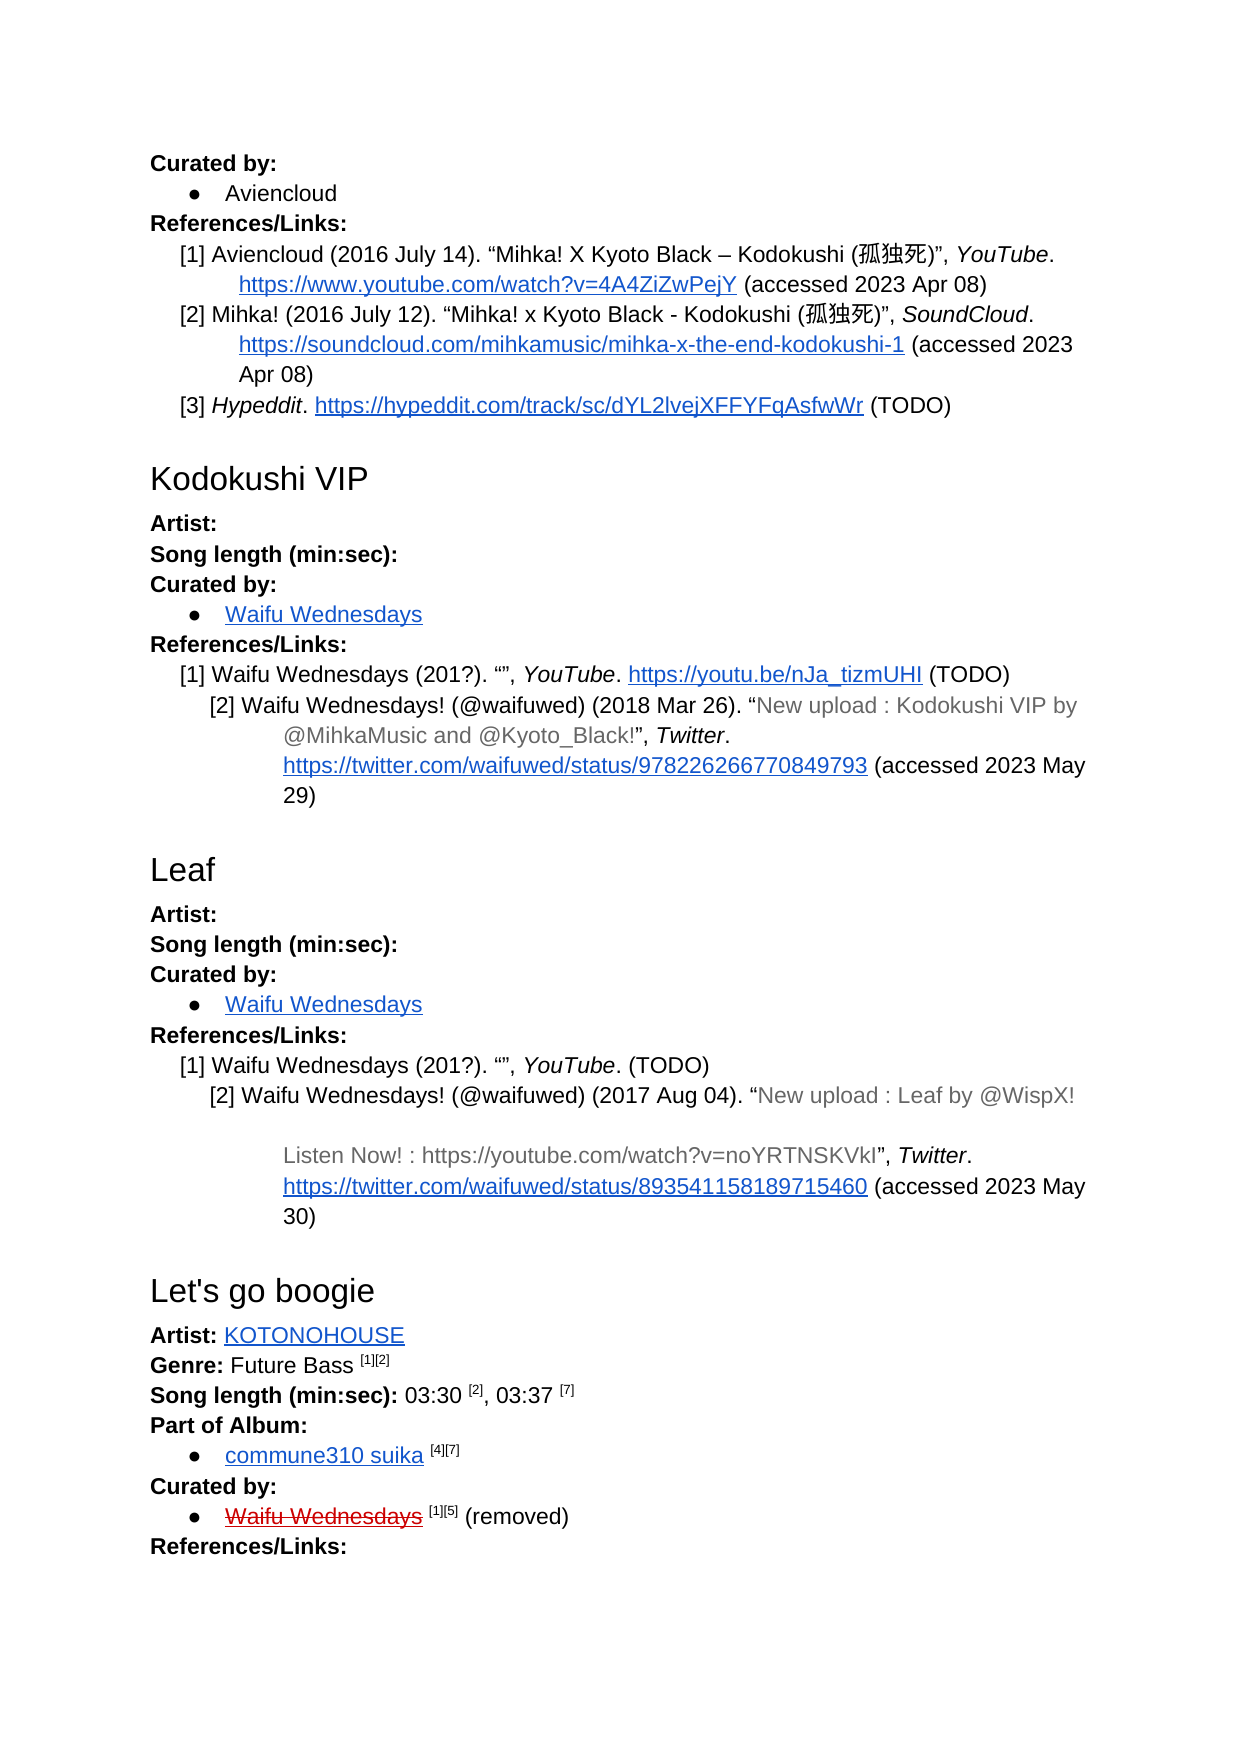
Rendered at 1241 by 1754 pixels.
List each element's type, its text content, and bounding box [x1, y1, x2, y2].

text References/Links: [150, 210, 1090, 237]
subtitle Leaf [150, 850, 1090, 888]
list commune310 suika [4][7] [187, 1442, 1090, 1469]
text Artist: [150, 901, 1090, 927]
text Song length (min:sec): [150, 931, 1090, 957]
text [1] Waifu Wednesdays (201?). “”, YouTube. https://youtu.be/nJa_tizmUHI (TODO) [179, 661, 1090, 688]
text [2] Waifu Wednesdays! (@waifuwed) (2017 Aug 04). “New upload : Leaf by @WispX! Listen Now! : https://youtube.com/watch?v=noYRTNSKVkI”, Twitter. https://twitter.com/waifuwed/status/893541158189715460 (accessed 2023 May 30) [209, 1082, 1090, 1229]
text [1] Aviencloud (2016 July 14). “Mihka! X Kyoto Black – Kodokushi (孤独死)”, YouTube. https://www.youtube.com/watch?v=4A4ZiZwPejY (accessed 2023 Apr 08) [179, 241, 1090, 297]
text References/Links: [150, 1022, 1090, 1048]
text References/Links: [150, 631, 1090, 657]
text Curated by: [150, 1473, 1090, 1499]
subtitle Let's go boogie [150, 1271, 1090, 1309]
list Waifu Wednesdays [187, 601, 1090, 627]
text Artist: KOTONOHOUSE [150, 1322, 1090, 1348]
text Genre: Future Bass [1][2] [150, 1352, 1090, 1378]
text Song length (min:sec): 03:30 [2], 03:37 [7] [150, 1382, 1090, 1408]
text Curated by: [150, 961, 1090, 988]
text [3] Hypeddit. https://hypeddit.com/track/sc/dYL2lvejXFFYFqAsfwWr (TODO) [179, 392, 1090, 418]
text Artist: [150, 510, 1090, 537]
text Curated by: [150, 571, 1090, 597]
list Aviencloud [187, 180, 1090, 207]
text Curated by: [150, 150, 1090, 176]
subtitle Kodokushi VIP [150, 459, 1090, 498]
text Part of Album: [150, 1412, 1090, 1438]
text [2] Mihka! (2016 July 12). “Mihka! x Kyoto Black - Kodokushi (孤独死)”, SoundCloud. https://soundcloud.com/mihkamusic/mihka-x-the-end-kodokushi-1 (accessed 2023 Apr 08) [179, 301, 1090, 388]
text [2] Waifu Wednesdays! (@waifuwed) (2018 Mar 26). “New upload : Kodokushi VIP by @MihkaMusic and @Kyoto_Black!”, Twitter. https://twitter.com/waifuwed/status/978226266770849793 (accessed 2023 May 29) [209, 692, 1090, 808]
text Song length (min:sec): [150, 541, 1090, 567]
text References/Links: [150, 1533, 1090, 1559]
list Waifu Wednesdays [187, 991, 1090, 1018]
list Waifu Wednesdays [1][5] (removed) [187, 1503, 1090, 1529]
text [1] Waifu Wednesdays (201?). “”, YouTube. (TODO) [179, 1052, 1090, 1078]
